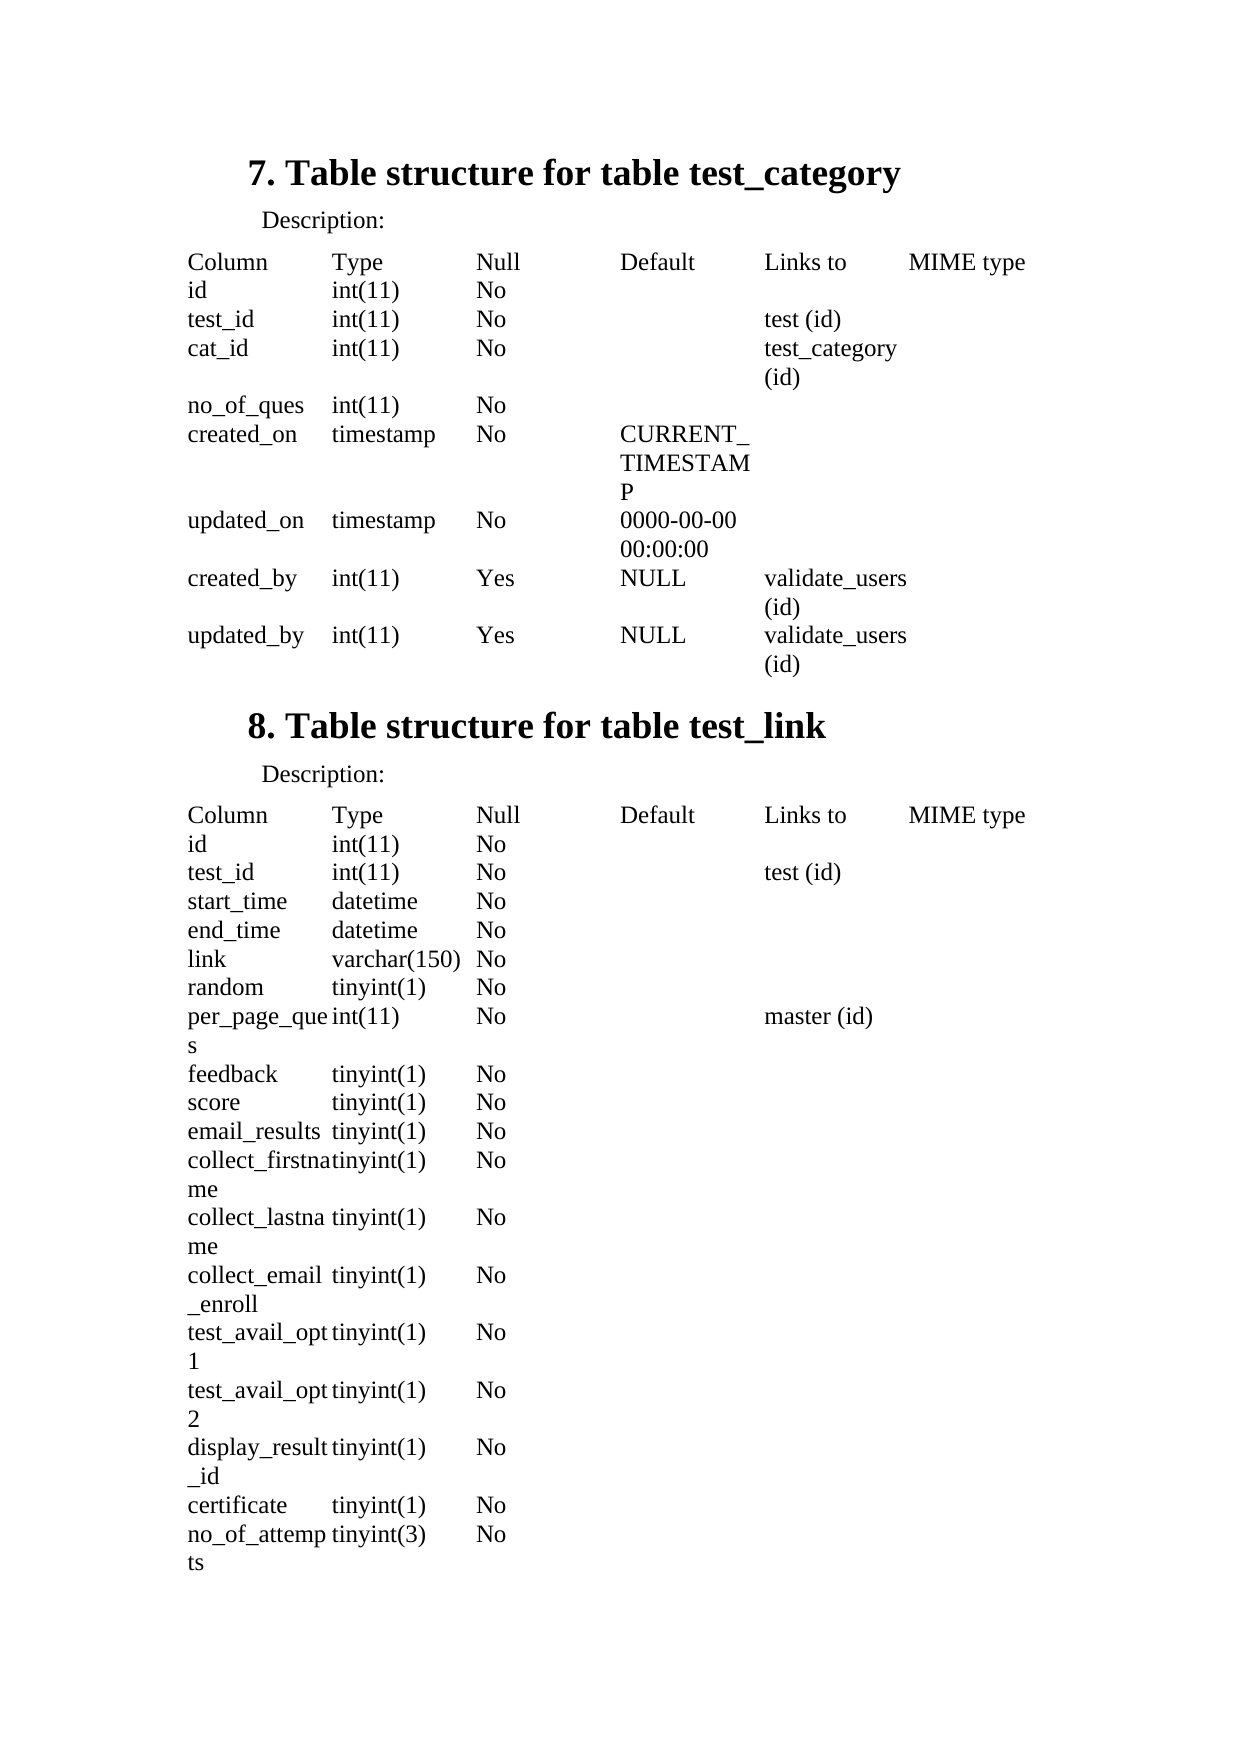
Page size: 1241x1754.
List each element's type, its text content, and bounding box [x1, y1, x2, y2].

table_cell No [476, 391, 620, 419]
table_cell NULL [620, 621, 764, 678]
table_cell [908, 563, 1053, 621]
table_cell [764, 829, 908, 857]
subtitle 8. Table structure for table test_link [187, 703, 1053, 746]
table_cell link [188, 944, 332, 972]
table_cell updated_by [188, 621, 332, 678]
table_cell tinyint(1) [332, 1490, 476, 1519]
table_cell per_page_ques [188, 1001, 332, 1059]
table_cell [764, 915, 908, 944]
table_cell [620, 391, 764, 419]
table_cell [764, 944, 908, 972]
table_cell NULL [620, 563, 764, 621]
table_cell [764, 1519, 908, 1576]
table_cell email_results [188, 1116, 332, 1145]
table_cell certificate [188, 1490, 332, 1519]
table_cell [908, 1490, 1053, 1519]
table_cell [908, 829, 1053, 857]
table_cell start_time [188, 886, 332, 915]
table_cell No [476, 1433, 620, 1490]
table_cell [620, 886, 764, 915]
table_cell test_avail_opt2 [188, 1375, 332, 1432]
table_cell [908, 886, 1053, 915]
table_cell No [476, 333, 620, 391]
table_cell [908, 944, 1053, 972]
table_cell [764, 1260, 908, 1317]
table_cell [908, 1433, 1053, 1490]
table_cell Yes [476, 621, 620, 678]
table_cell No [476, 276, 620, 304]
table_cell tinyint(1) [332, 1260, 476, 1317]
table_cell [908, 858, 1053, 886]
table_cell collect_firstname [188, 1145, 332, 1202]
table_cell timestamp [332, 419, 476, 506]
table_cell [908, 1059, 1053, 1087]
subtitle 7. Table structure for table test_category [187, 150, 1053, 193]
table_cell varchar(150) [332, 944, 476, 972]
table_cell validate_users (id) [764, 563, 908, 621]
table_cell No [476, 858, 620, 886]
table_cell [908, 621, 1053, 678]
table_cell [620, 304, 764, 333]
table_cell [620, 1490, 764, 1519]
table_cell No [476, 944, 620, 972]
table_cell [620, 1318, 764, 1375]
table_cell Yes [476, 563, 620, 621]
table_cell validate_users (id) [764, 621, 908, 678]
table_cell collect_email_enroll [188, 1260, 332, 1317]
table_cell int(11) [332, 333, 476, 391]
table_cell created_on [188, 419, 332, 506]
table_cell No [476, 419, 620, 506]
table_cell test_id [188, 304, 332, 333]
table_cell [908, 391, 1053, 419]
table_cell No [476, 1519, 620, 1576]
table_header Type [332, 247, 476, 276]
table_cell [620, 1519, 764, 1576]
table_cell [620, 1433, 764, 1490]
table_cell [764, 1145, 908, 1202]
table_cell [620, 829, 764, 857]
table_cell [908, 1145, 1053, 1202]
table_cell [908, 973, 1053, 1001]
table_cell test_id [188, 858, 332, 886]
table_cell [908, 333, 1053, 391]
table_cell datetime [332, 915, 476, 944]
table_cell 0000-00-00 00:00:00 [620, 506, 764, 563]
table_cell int(11) [332, 1001, 476, 1059]
table_cell test_avail_opt1 [188, 1318, 332, 1375]
table_cell [764, 1059, 908, 1087]
table_cell No [476, 1203, 620, 1260]
table_cell int(11) [332, 563, 476, 621]
table_cell [620, 1375, 764, 1432]
table_cell No [476, 973, 620, 1001]
table_cell no_of_ques [188, 391, 332, 419]
table_cell No [476, 1318, 620, 1375]
table_header Links to [764, 247, 908, 276]
table_cell No [476, 1116, 620, 1145]
table_cell [764, 1433, 908, 1490]
table_cell display_result_id [188, 1433, 332, 1490]
table_cell [764, 1490, 908, 1519]
table_cell No [476, 304, 620, 333]
table_cell [620, 944, 764, 972]
table_cell feedback [188, 1059, 332, 1087]
table_cell [620, 1260, 764, 1317]
text Description: [187, 206, 1053, 234]
table_cell int(11) [332, 621, 476, 678]
table_cell tinyint(1) [332, 973, 476, 1001]
table_header Default [620, 247, 764, 276]
table_cell [620, 973, 764, 1001]
table_cell No [476, 886, 620, 915]
table_cell [764, 1203, 908, 1260]
table_cell [908, 1375, 1053, 1432]
table_cell [908, 1519, 1053, 1576]
table_cell No [476, 1490, 620, 1519]
table_cell [908, 1318, 1053, 1375]
table_cell tinyint(1) [332, 1318, 476, 1375]
table_cell [764, 1088, 908, 1116]
table_cell No [476, 506, 620, 563]
table_header Default [620, 800, 764, 829]
table_cell [764, 973, 908, 1001]
table_header Column [188, 800, 332, 829]
table_cell int(11) [332, 858, 476, 886]
table_cell [908, 915, 1053, 944]
table_cell id [188, 276, 332, 304]
table_cell created_by [188, 563, 332, 621]
table_cell tinyint(1) [332, 1116, 476, 1145]
table_cell [908, 506, 1053, 563]
table_cell [908, 1088, 1053, 1116]
table_header MIME type [908, 247, 1053, 276]
table_cell [620, 915, 764, 944]
table_cell [620, 1145, 764, 1202]
table_cell random [188, 973, 332, 1001]
table_cell [908, 1001, 1053, 1059]
table_cell [764, 886, 908, 915]
table_cell [908, 1116, 1053, 1145]
table_cell datetime [332, 886, 476, 915]
table_cell [764, 1375, 908, 1432]
table_cell master (id) [764, 1001, 908, 1059]
table_cell tinyint(1) [332, 1145, 476, 1202]
table_cell collect_lastname [188, 1203, 332, 1260]
table_cell end_time [188, 915, 332, 944]
table_cell test_category (id) [764, 333, 908, 391]
table_header Column [188, 247, 332, 276]
table_cell [908, 276, 1053, 304]
table_cell id [188, 829, 332, 857]
table_cell [764, 276, 908, 304]
table_cell No [476, 1375, 620, 1432]
table_cell [908, 304, 1053, 333]
table_cell updated_on [188, 506, 332, 563]
table_cell [764, 506, 908, 563]
text Description: [187, 759, 1053, 787]
table_cell int(11) [332, 829, 476, 857]
table_header MIME type [908, 800, 1053, 829]
table_cell [620, 858, 764, 886]
table_cell cat_id [188, 333, 332, 391]
table_header Type [332, 800, 476, 829]
table_cell [908, 1260, 1053, 1317]
table_cell [764, 1116, 908, 1145]
table_cell [620, 276, 764, 304]
table_cell tinyint(1) [332, 1203, 476, 1260]
table_header Null [476, 800, 620, 829]
table_cell no_of_attempts [188, 1519, 332, 1576]
table_cell tinyint(1) [332, 1433, 476, 1490]
table_cell tinyint(3) [332, 1519, 476, 1576]
table_cell [764, 391, 908, 419]
table_cell int(11) [332, 304, 476, 333]
table_cell No [476, 829, 620, 857]
table_cell tinyint(1) [332, 1088, 476, 1116]
table_cell int(11) [332, 391, 476, 419]
table_cell [764, 419, 908, 506]
table_cell score [188, 1088, 332, 1116]
table_cell [620, 1001, 764, 1059]
table_cell [764, 1318, 908, 1375]
table_cell [908, 1203, 1053, 1260]
table_cell No [476, 1088, 620, 1116]
table_header Links to [764, 800, 908, 829]
table_cell No [476, 1001, 620, 1059]
table_cell tinyint(1) [332, 1375, 476, 1432]
table_cell tinyint(1) [332, 1059, 476, 1087]
table_cell [620, 1088, 764, 1116]
table_cell [620, 1059, 764, 1087]
table_cell int(11) [332, 276, 476, 304]
table_cell [620, 333, 764, 391]
table_cell No [476, 1059, 620, 1087]
table_cell No [476, 915, 620, 944]
table_cell [908, 419, 1053, 506]
table_cell [620, 1116, 764, 1145]
table_cell CURRENT_TIMESTAMP [620, 419, 764, 506]
table_cell test (id) [764, 304, 908, 333]
table_cell [620, 1203, 764, 1260]
table_cell timestamp [332, 506, 476, 563]
table_cell No [476, 1145, 620, 1202]
table_header Null [476, 247, 620, 276]
table_cell test (id) [764, 858, 908, 886]
table_cell No [476, 1260, 620, 1317]
